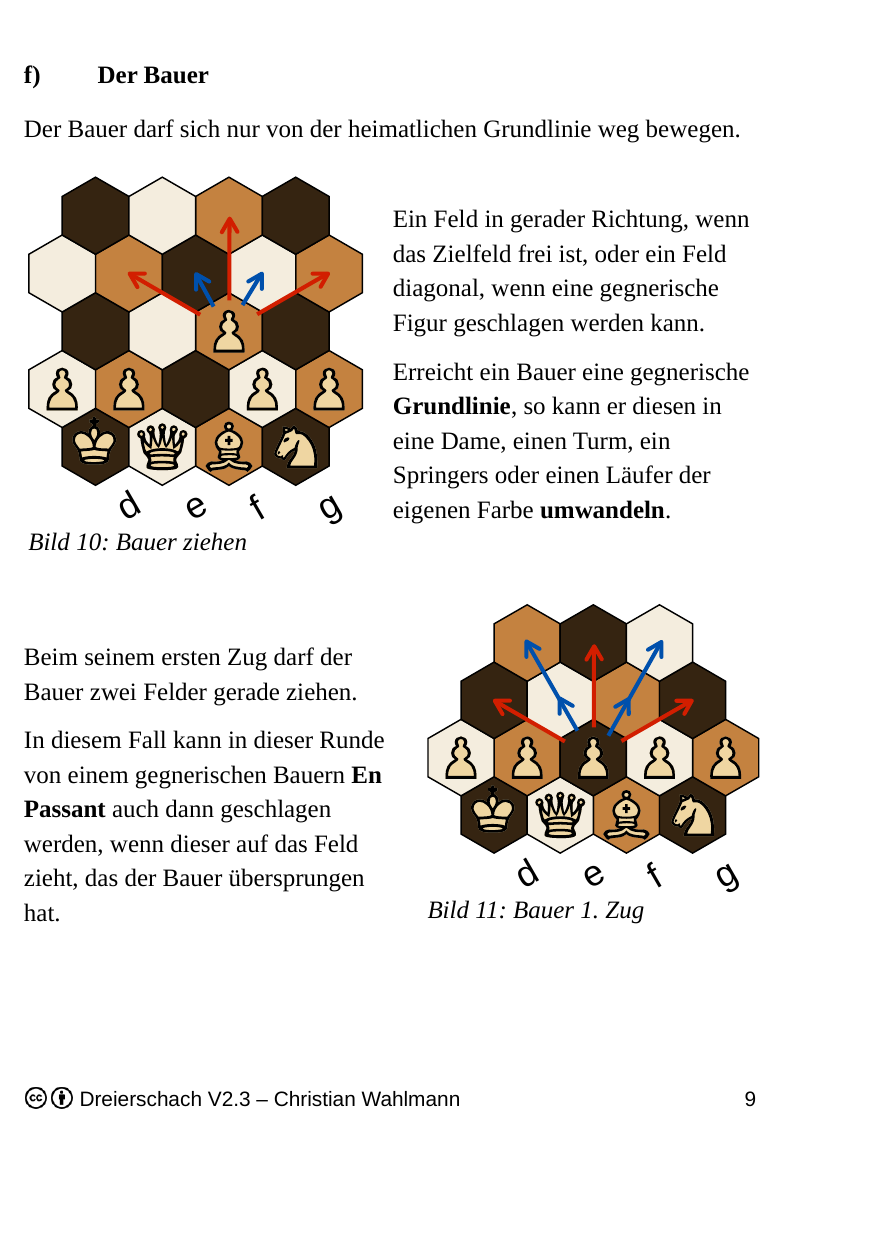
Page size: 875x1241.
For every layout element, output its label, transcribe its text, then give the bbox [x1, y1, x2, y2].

text Der Bauer darf sich nur von der heimatlichen Grundlinie weg bewegen. [24, 114, 756, 143]
text Bild 10: Bauer ziehen [28, 410, 363, 556]
text [330, 294, 363, 368]
text Ein Feld in gerader Richtung, wenn das Zielfeld frei ist, oder ein Feld diagonal, wenn eine gegnerische Figur geschlagen werden kann. [363, 204, 756, 337]
text [320, 189, 363, 253]
text In diesem Fall kann in dieser Runde von einem gegnerischen Bauern En Passant auch dann geschlagen werden, wenn dieser auf das Feld zieht, das der Bauer übersprungen hat. [24, 726, 756, 927]
text Erreicht ein Bauer eine gegnerische Grundlinie, so kann er diesen in eine Dame, einen Turm, ein Springers oder einen Läufer der eigenen Farbe umwandeln. [363, 357, 756, 524]
text [427, 616, 504, 737]
picture [23, 1085, 74, 1110]
text Bild 11: Bauer 1. Zug [427, 778, 759, 924]
text [683, 616, 759, 737]
text [28, 189, 71, 253]
text [28, 294, 61, 368]
subtitle Der Bauer [24, 60, 756, 89]
text Beim seinem ersten Zug darf der Bauer zwei Felder gerade ziehen. [24, 642, 427, 705]
